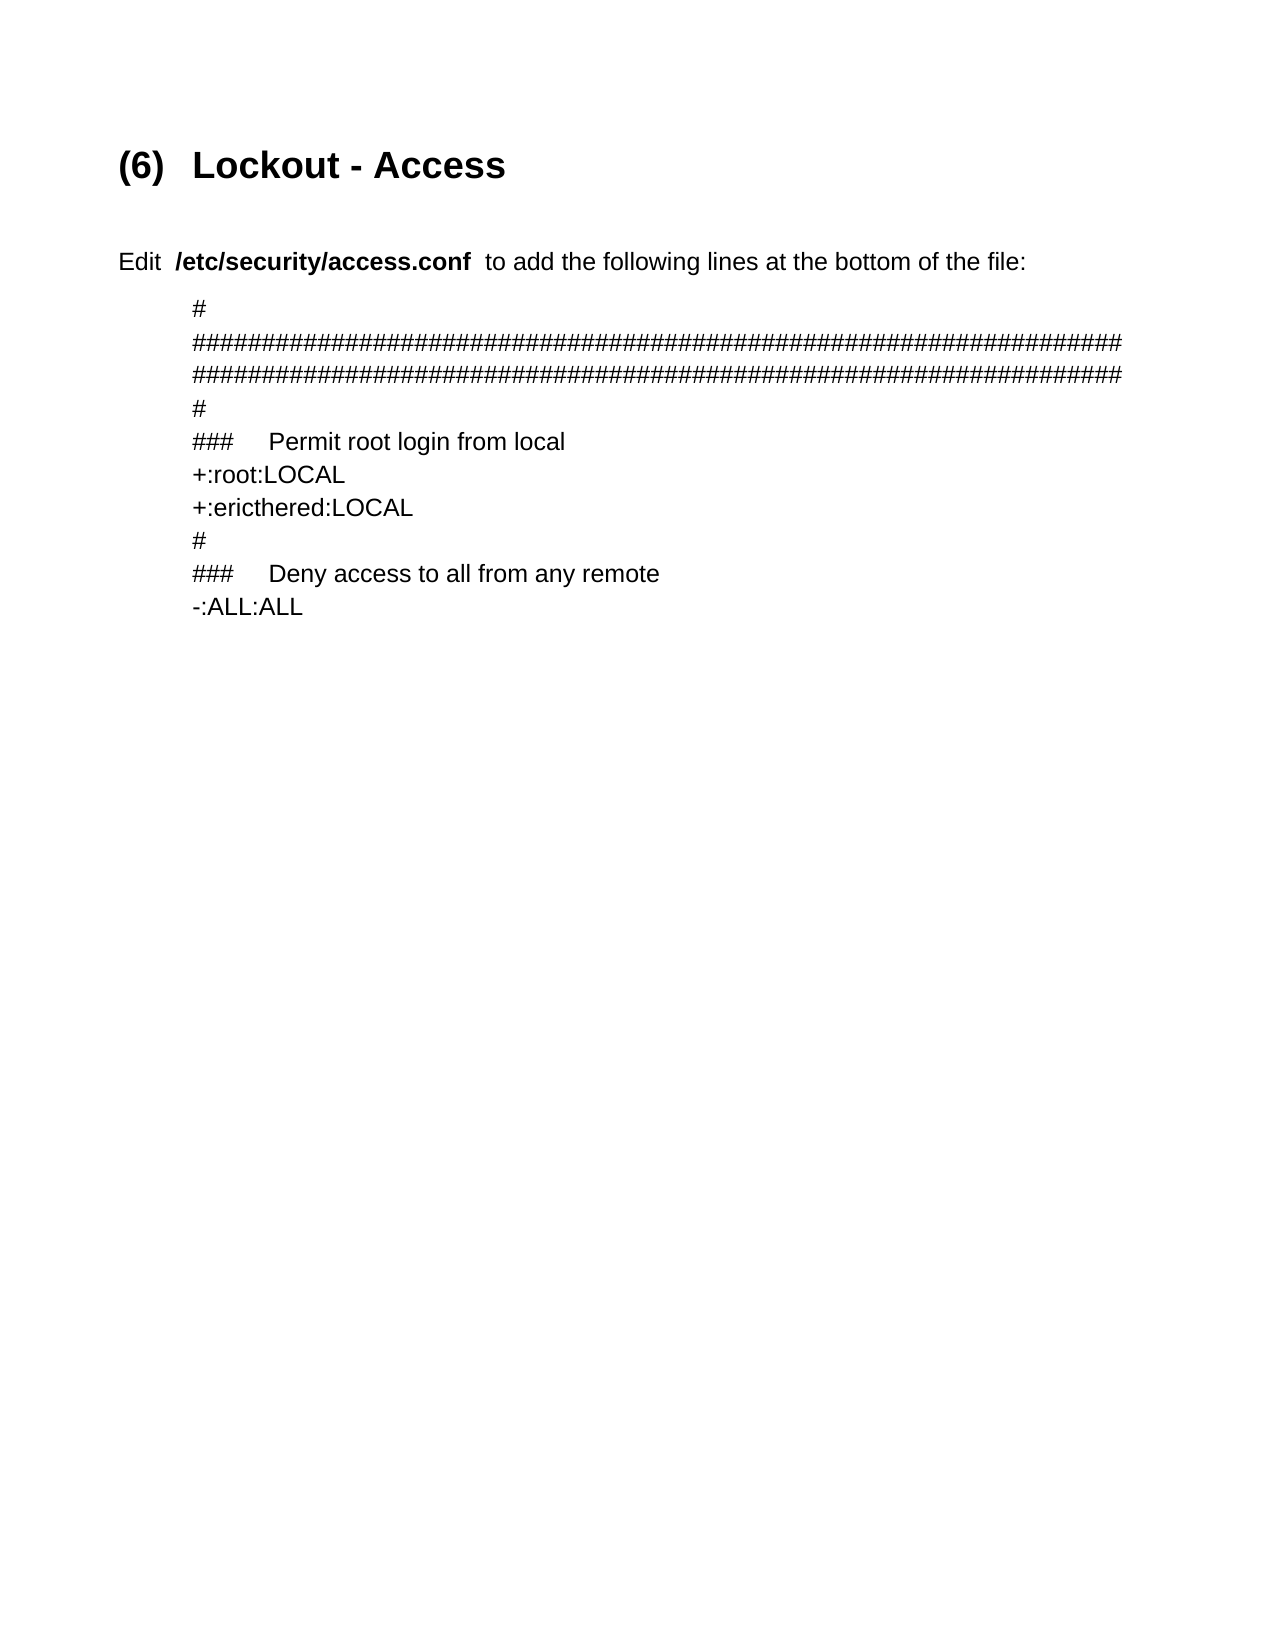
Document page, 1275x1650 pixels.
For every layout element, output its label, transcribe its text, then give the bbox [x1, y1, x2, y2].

text Edit /etc/security/access.conf to add the following lines at the bottom of the file: [118, 247, 1157, 276]
text # ################################################################### ################################################################### # ### Permit root login from local +:root:LOCAL +:ericthered:LOCAL # ### Deny access to all from any remote -:ALL:ALL [118, 294, 1157, 653]
subtitle Lockout - Access [118, 143, 1157, 187]
